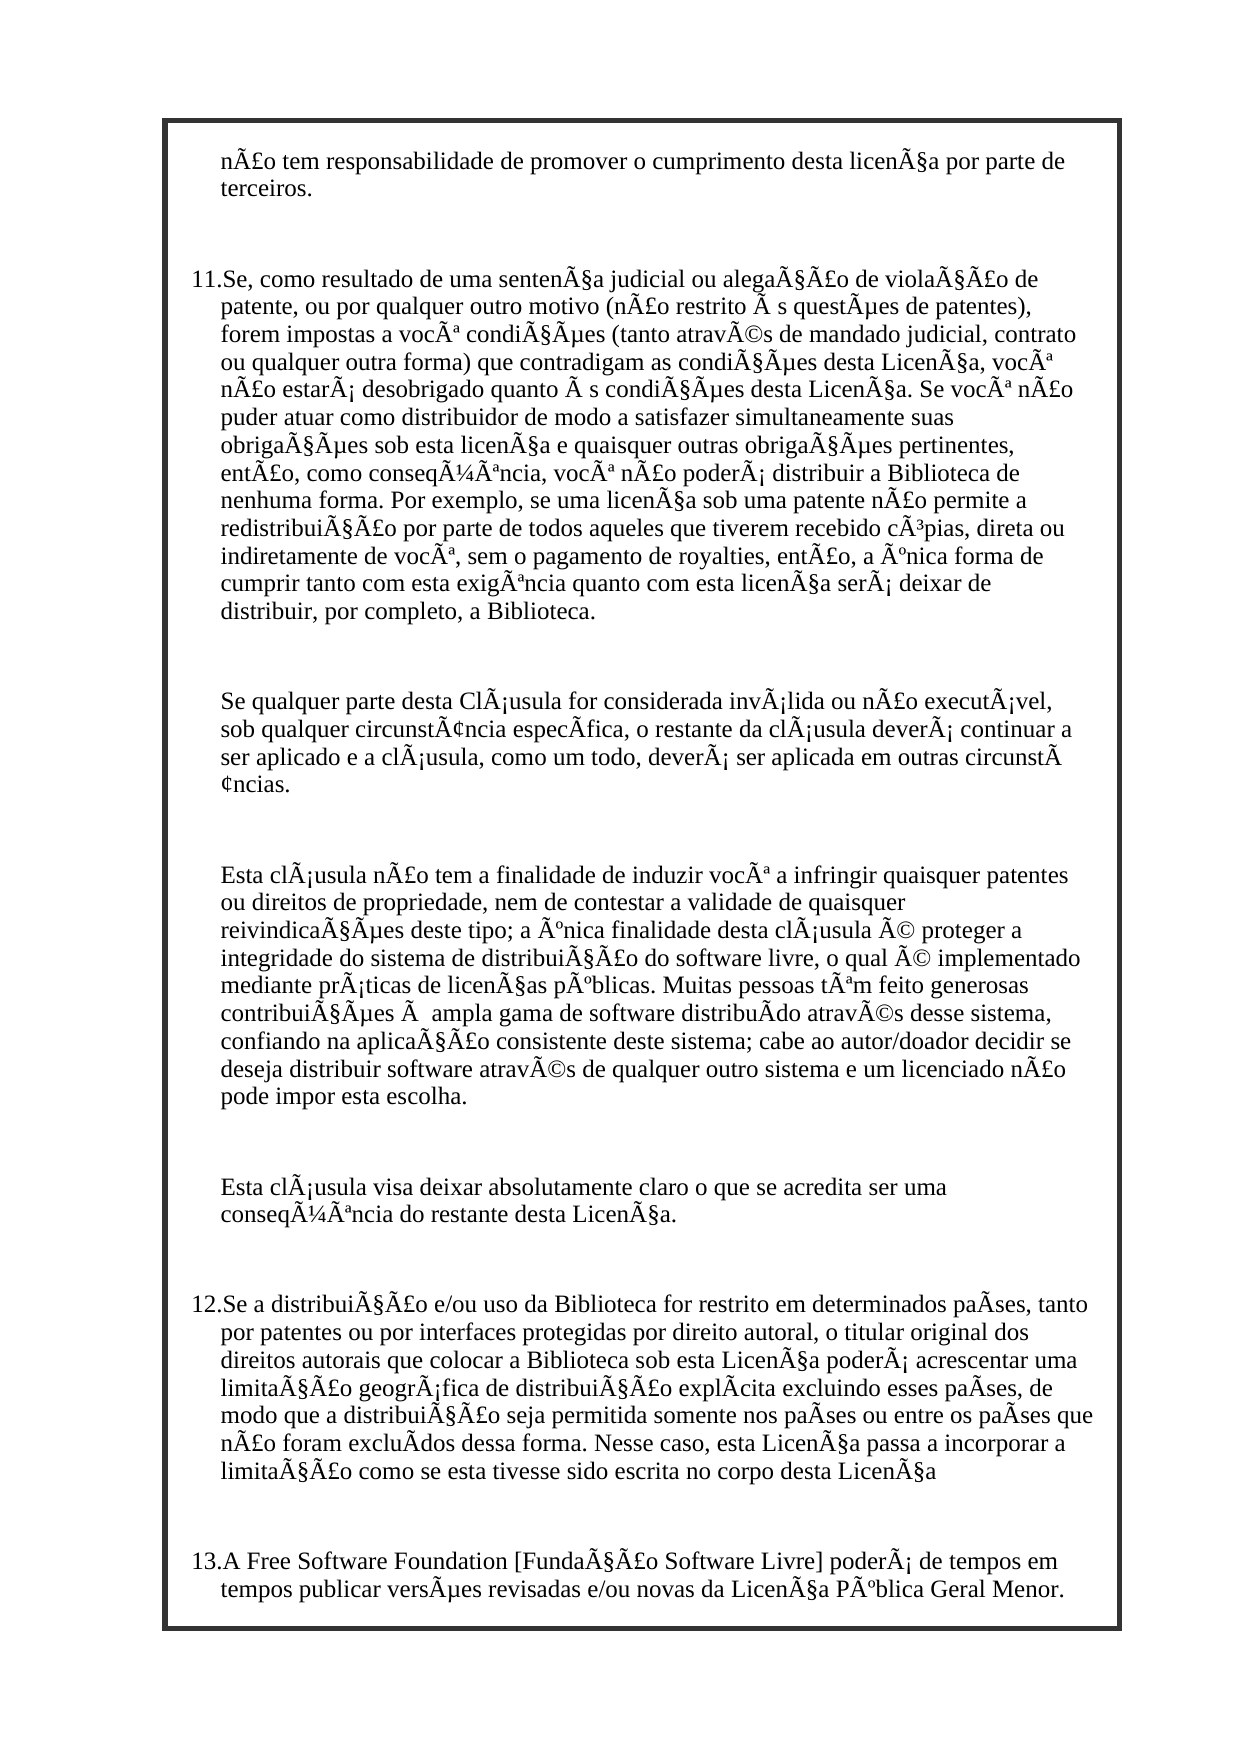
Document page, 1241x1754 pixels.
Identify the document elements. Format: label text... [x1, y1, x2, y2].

list Esta clÃ¡usula visa deixar absolutamente claro o que se acredita ser uma conseqÃ¼Ãªncia do restante desta LicenÃ§a. [168, 1144, 1117, 1228]
list nÃ£o tem responsabilidade de promover o cumprimento desta licenÃ§a por parte de terceiros. [168, 123, 1117, 202]
list Se qualquer parte desta ClÃ¡usula for considerada invÃ¡lida ou nÃ£o executÃ¡vel, sob qualquer circunstÃ¢ncia especÃ­fica, o restante da clÃ¡usula deverÃ¡ continuar a ser aplicado e a clÃ¡usula, como um todo, deverÃ¡ ser aplicada em outras circunstÃ¢ncias. [168, 659, 1117, 798]
list Se, como resultado de uma sentenÃ§a judicial ou alegaÃ§Ã£o de violaÃ§Ã£o de patente, ou por qualquer outro motivo (nÃ£o restrito Ã s questÃµes de patentes), forem impostas a vocÃª condiÃ§Ãµes (tanto atravÃ©s de mandado judicial, contrato ou qualquer outra forma) que contradigam as condiÃ§Ãµes desta LicenÃ§a, vocÃª nÃ£o estarÃ¡ desobrigado quanto Ã s condiÃ§Ãµes desta LicenÃ§a. Se vocÃª nÃ£o puder atuar como distribuidor de modo a satisfazer simultaneamente suas obrigaÃ§Ãµes sob esta licenÃ§a e quaisquer outras obrigaÃ§Ãµes pertinentes, entÃ£o, como conseqÃ¼Ãªncia, vocÃª nÃ£o poderÃ¡ distribuir a Biblioteca de nenhuma forma. Por exemplo, se uma licenÃ§a sob uma patente nÃ£o permite a redistribuiÃ§Ã£o por parte de todos aqueles que tiverem recebido cÃ³pias, direta ou indiretamente de vocÃª, sem o pagamento de royalties, entÃ£o, a Ãºnica forma de cumprir tanto com esta exigÃªncia quanto com esta licenÃ§a serÃ¡ deixar de distribuir, por completo, a Biblioteca. [168, 236, 1117, 625]
list A Free Software Foundation [FundaÃ§Ã£o Software Livre] poderÃ¡ de tempos em tempos publicar versÃµes revisadas e/ou novas da LicenÃ§a PÃºblica Geral Menor. [168, 1518, 1117, 1626]
list Esta clÃ¡usula nÃ£o tem a finalidade de induzir vocÃª a infringir quaisquer patentes ou direitos de propriedade, nem de contestar a validade de quaisquer reivindicaÃ§Ãµes deste tipo; a Ãºnica finalidade desta clÃ¡usula Ã© proteger a integridade do sistema de distribuiÃ§Ã£o do software livre, o qual Ã© implementado mediante prÃ¡ticas de licenÃ§as pÃºblicas. Muitas pessoas tÃªm feito generosas contribuiÃ§Ãµes Ã ampla gama de software distribuÃ­do atravÃ©s desse sistema, confiando na aplicaÃ§Ã£o consistente deste sistema; cabe ao autor/doador decidir se deseja distribuir software atravÃ©s de qualquer outro sistema e um licenciado nÃ£o pode impor esta escolha. [168, 832, 1117, 1110]
list Se a distribuiÃ§Ã£o e/ou uso da Biblioteca for restrito em determinados paÃ­ses, tanto por patentes ou por interfaces protegidas por direito autoral, o titular original dos direitos autorais que colocar a Biblioteca sob esta LicenÃ§a poderÃ¡ acrescentar uma limitaÃ§Ã£o geogrÃ¡fica de distribuiÃ§Ã£o explÃ­cita excluindo esses paÃ­ses, de modo que a distribuiÃ§Ã£o seja permitida somente nos paÃ­ses ou entre os paÃ­ses que nÃ£o foram excluÃ­dos dessa forma. Nesse caso, esta LicenÃ§a passa a incorporar a limitaÃ§Ã£o como se esta tivesse sido escrita no corpo desta LicenÃ§a [168, 1262, 1117, 1484]
